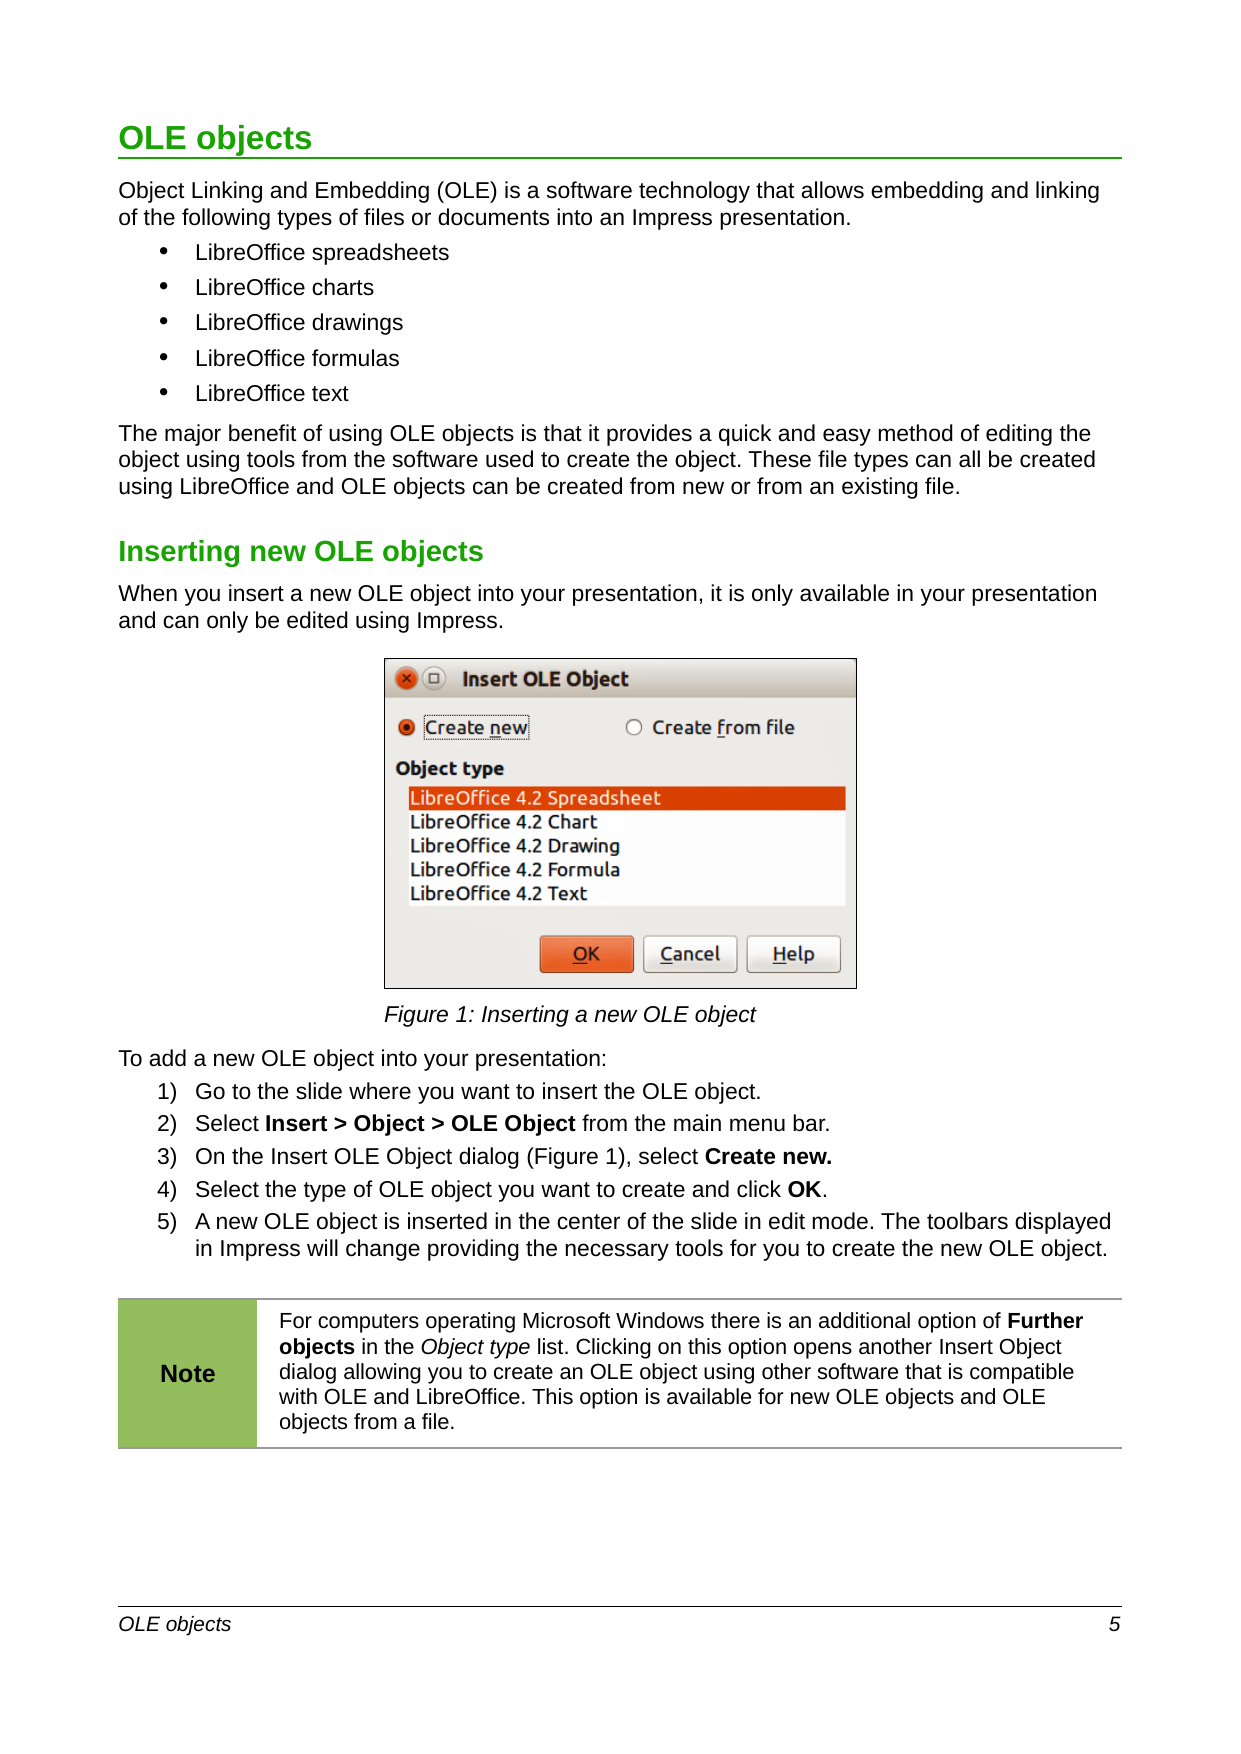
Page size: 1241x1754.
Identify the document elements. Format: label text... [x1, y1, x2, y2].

text Figure 1: Inserting a new OLE object [384, 1001, 856, 1027]
list On the Insert OLE Object dialog (Figure 1), select Create new. [177, 1143, 1122, 1169]
text The major benefit of using OLE objects is that it provides a quick and easy method of editing the object using tools from the software used to create the object. These file types can all be created using LibreOffice and OLE objects can be created from new or from an existing file. [118, 420, 1122, 499]
table_header For computers operating Microsoft Windows there is an additional option of Further objects in the Object type list. Clicking on this option opens another Insert Object dialog allowing you to create an OLE object using other software that is compatible with OLE and LibreOffice. This option is available for new OLE objects and OLE objects from a file. [258, 1300, 1122, 1447]
list Object Linking and Embedding (OLE) is a software technology that allows embedding and linking of the following types of files or documents into an Impress presentation. [118, 177, 1122, 230]
list Select the type of OLE object you want to create and click OK. [177, 1176, 1122, 1202]
list LibreOffice charts [156, 272, 1122, 301]
subtitle OLE objects [118, 118, 1122, 157]
list Go to the slide where you want to insert the OLE object. [177, 1078, 1122, 1104]
list LibreOffice text [156, 378, 1122, 407]
list LibreOffice drawings [156, 307, 1122, 337]
list Select Insert > Object > OLE Object from the main menu bar. [177, 1110, 1122, 1137]
table_header Note [118, 1300, 257, 1447]
list LibreOffice spreadsheets [156, 237, 1122, 266]
list A new OLE object is inserted in the center of the slide in edit mode. The toolbars displayed in Impress will change providing the necessary tools for you to create the new OLE object. [177, 1208, 1122, 1261]
picture [385, 659, 856, 988]
subtitle Inserting new OLE objects [118, 534, 1122, 568]
list LibreOffice formulas [156, 343, 1122, 372]
text When you insert a new OLE object into your presentation, it is only available in your presentation and can only be edited using Impress. [118, 580, 1122, 633]
list To add a new OLE object into your presentation: [118, 1045, 1122, 1071]
